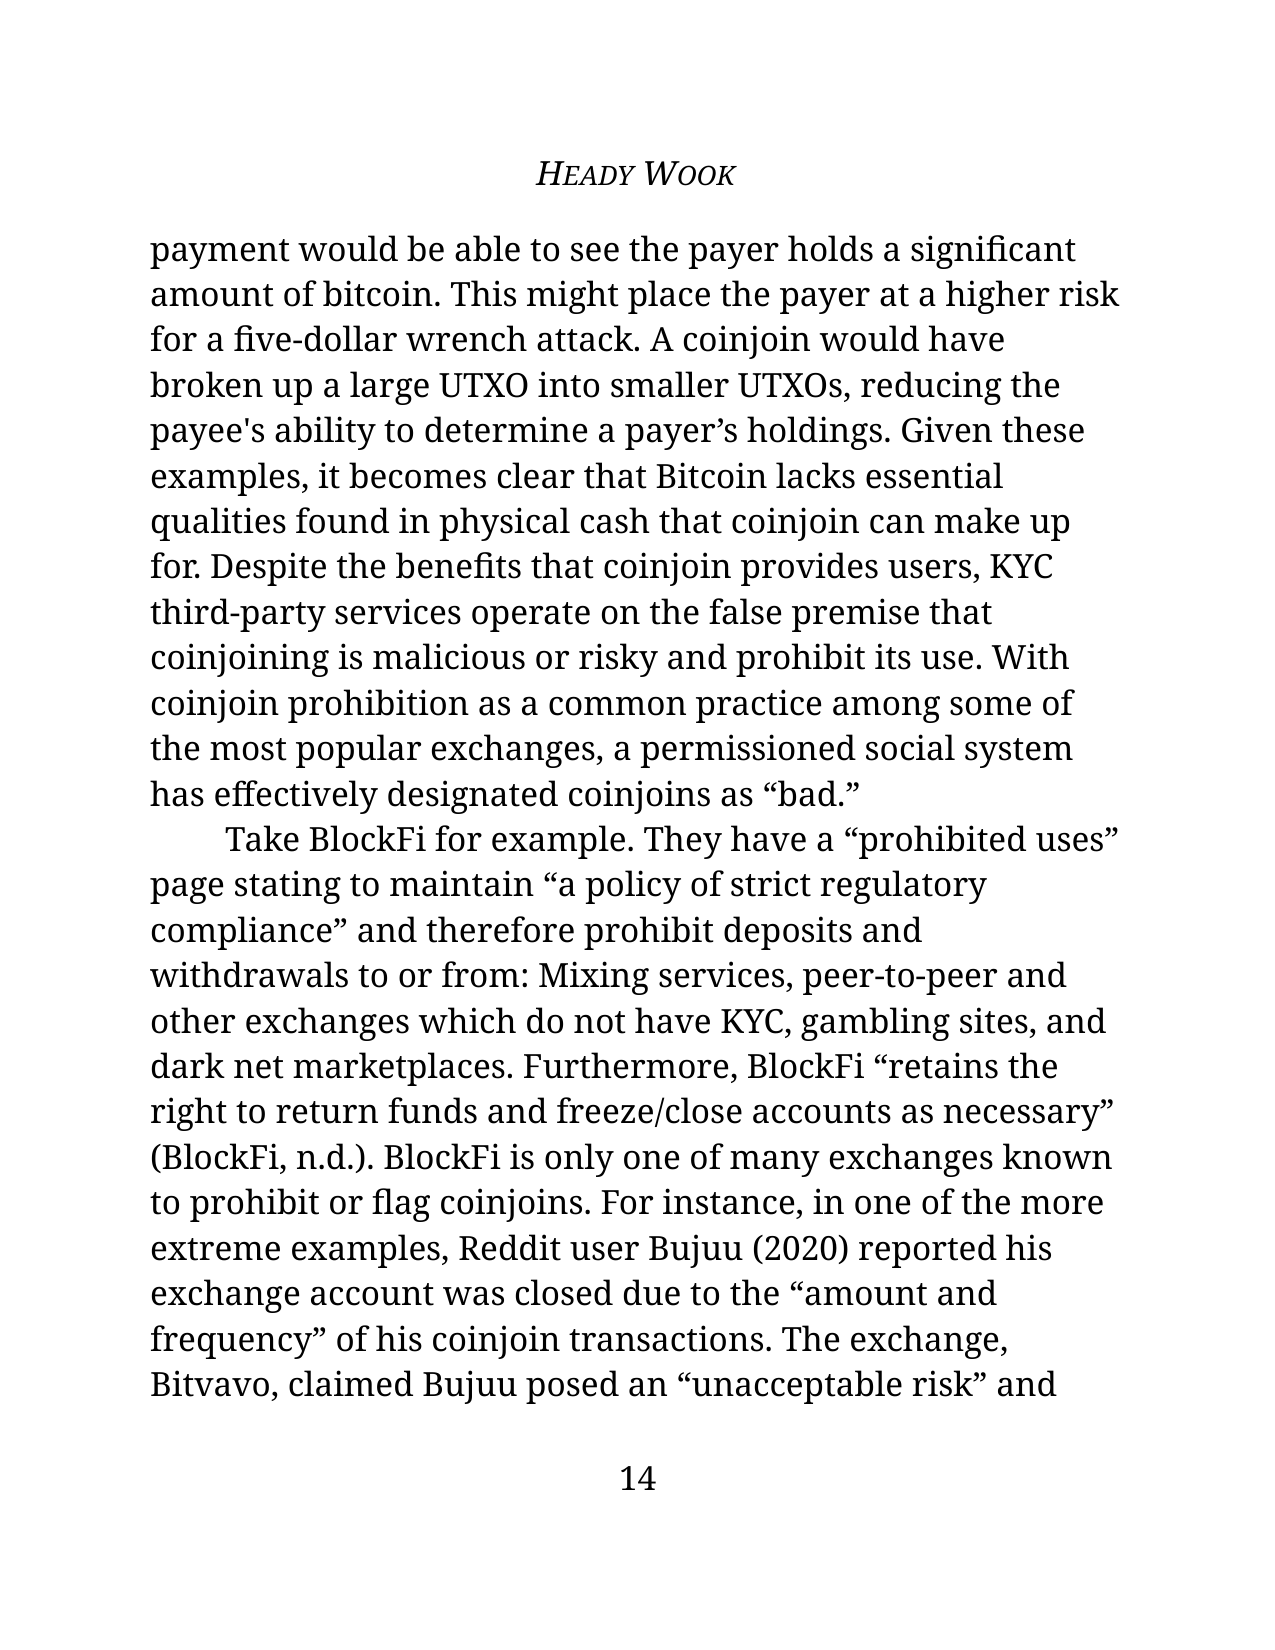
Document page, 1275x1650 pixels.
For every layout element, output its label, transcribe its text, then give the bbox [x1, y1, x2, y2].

text payment would be able to see the payer holds a significant amount of bitcoin. This might place the payer at a higher risk for a five-dollar wrench attack. A coinjoin would have broken up a large UTXO into smaller UTXOs, reducing the payee's ability to determine a payer’s holdings. Given these examples, it becomes clear that Bitcoin lacks essential qualities found in physical cash that coinjoin can make up for. Despite the benefits that coinjoin provides users, KYC third-party services operate on the false premise that coinjoining is malicious or risky and prohibit its use. With coinjoin prohibition as a common practice among some of the most popular exchanges, a permissioned social system has effectively designated coinjoins as “bad.” [150, 225, 1125, 816]
text Take BlockFi for example. They have a “prohibited uses” page stating to maintain “a policy of strict regulatory compliance” and therefore prohibit deposits and withdrawals to or from: Mixing services, peer-to-peer and other exchanges which do not have KYC, gambling sites, and dark net marketplaces. Furthermore, BlockFi “retains the right to return funds and freeze/close accounts as necessary” (BlockFi, n.d.). BlockFi is only one of many exchanges known to prohibit or flag coinjoins. For instance, in one of the more extreme examples, Reddit user Bujuu (2020) reported his exchange account was closed due to the “amount and frequency” of his coinjoin transactions. The exchange, Bitvavo, claimed Bujuu posed an “unacceptable risk” and [150, 816, 1125, 1406]
